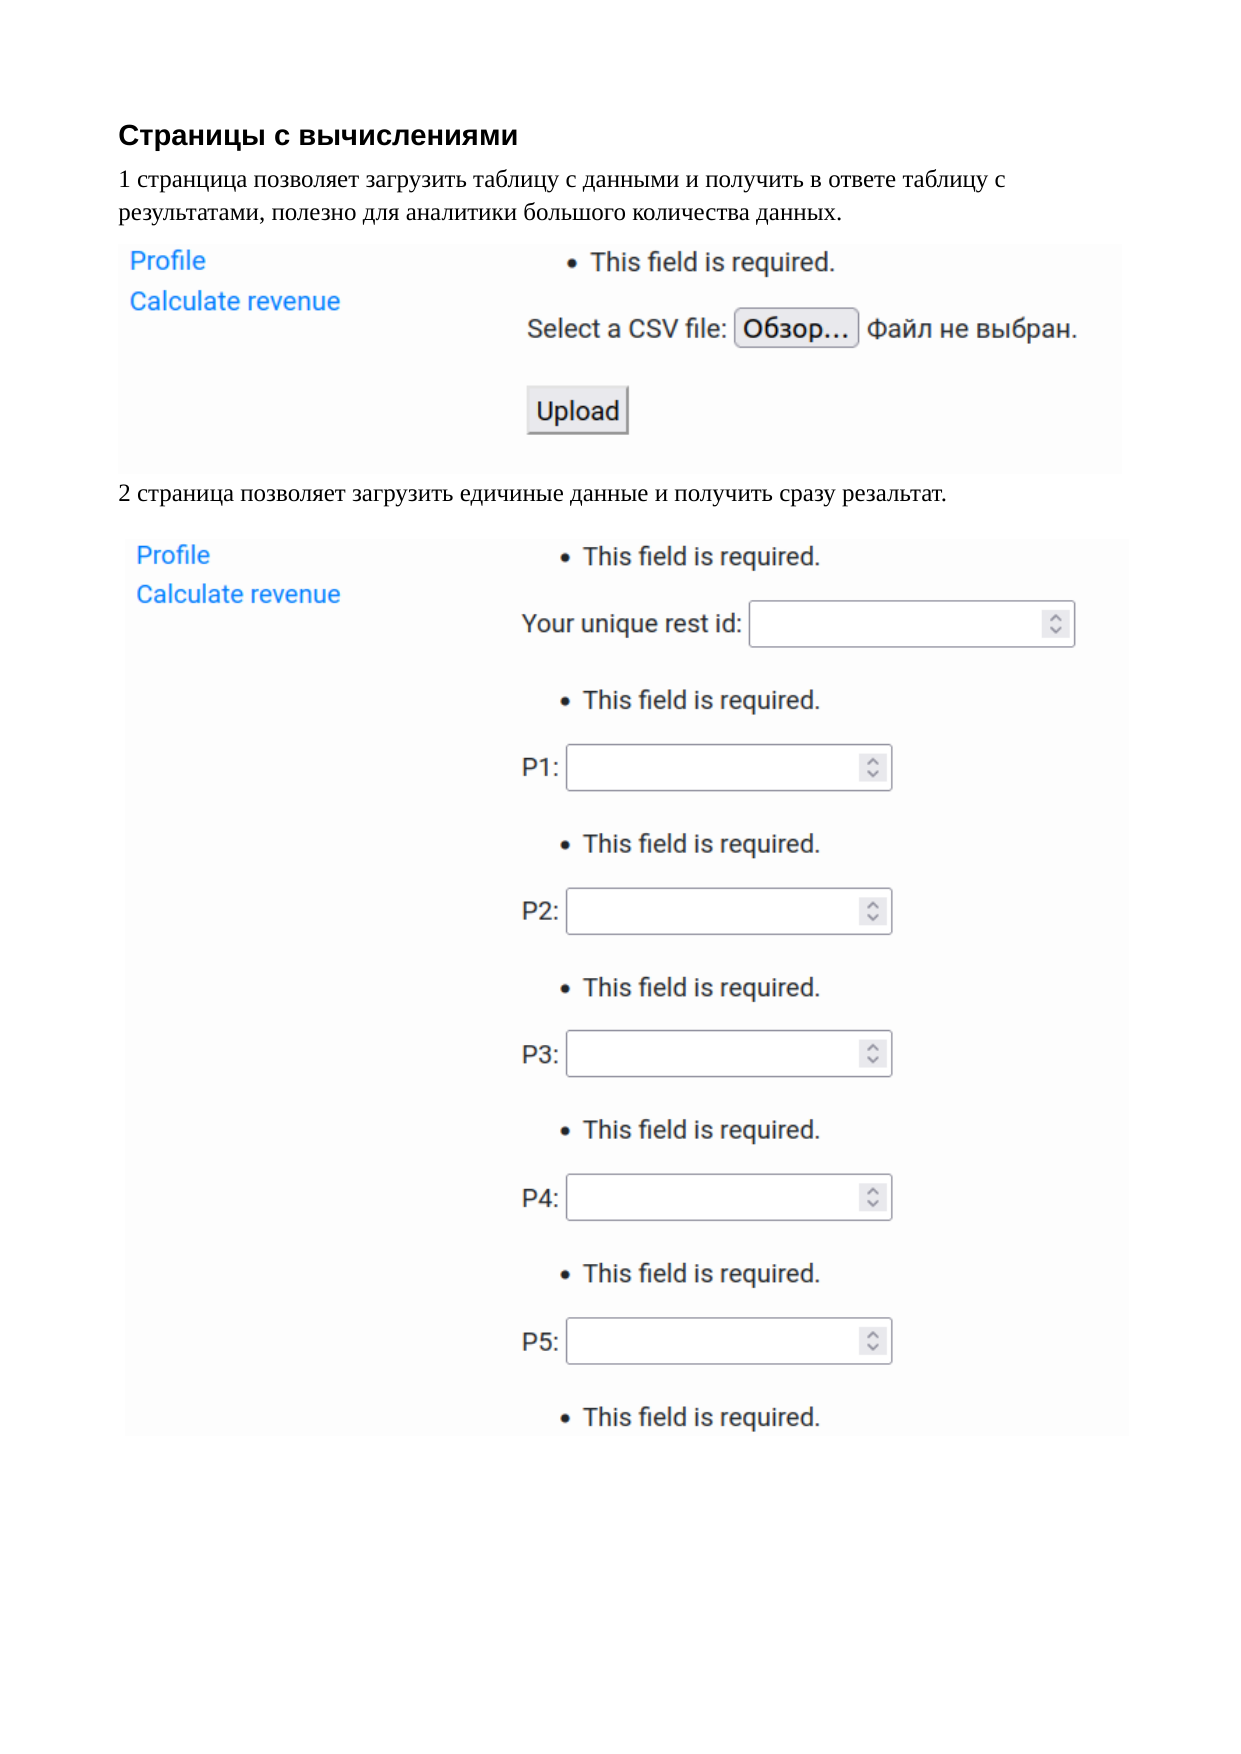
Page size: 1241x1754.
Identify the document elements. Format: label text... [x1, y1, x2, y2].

text 2 страница позволяет загрузить едичиные данные и получить сразу резальтат. [118, 474, 1122, 506]
text 1 странцица позволяет загрузить таблицу с данными и получить в ответе таблицу с результатами, полезно для аналитики большого количества данных. [118, 164, 1122, 226]
picture [125, 539, 1130, 1436]
subtitle Страницы с вычислениями [118, 118, 1122, 152]
picture [118, 244, 1123, 474]
